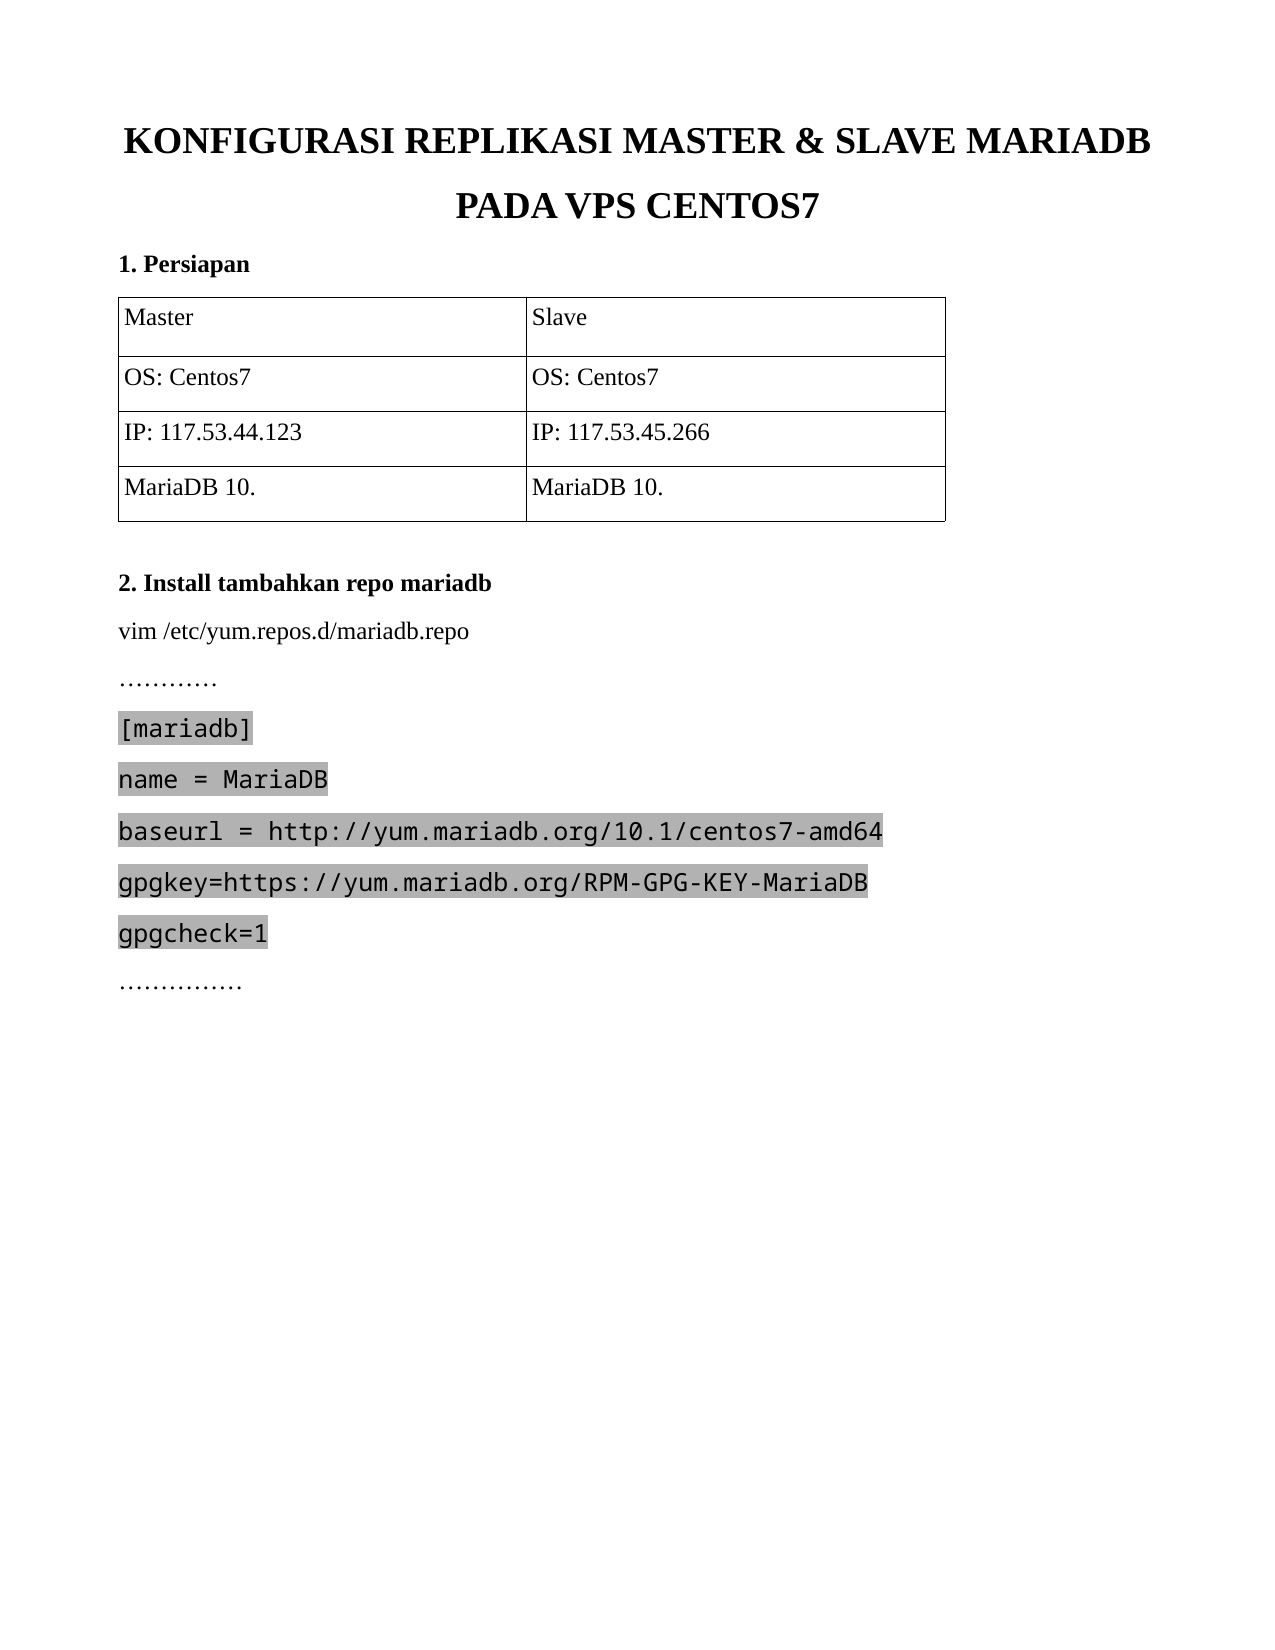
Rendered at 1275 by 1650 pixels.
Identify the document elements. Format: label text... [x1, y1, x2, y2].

text gpgkey=https://yum.mariadb.org/RPM-GPG-KEY-MariaDB [868, 864, 1157, 898]
text 2. Install tambahkan repo mariadb [118, 568, 1157, 597]
text gpgcheck=1 [268, 915, 1157, 949]
table_cell IP: 117.53.44.123 [119, 412, 526, 466]
table_cell IP: 117.53.45.266 [527, 412, 945, 466]
text …………… [118, 966, 1157, 995]
table_cell MariaDB 10. [527, 467, 945, 521]
table_header Slave [527, 298, 945, 356]
text vim /etc/yum.repos.d/mariadb.repo [118, 616, 1157, 645]
text name = MariaDB [328, 762, 1157, 796]
table_cell OS: Centos7 [527, 357, 945, 411]
table_header Master [119, 298, 526, 356]
subtitle KONFIGURASI REPLIKASI MASTER & SLAVE MARIADB PADA VPS CENTOS7 [118, 118, 1157, 227]
text 1. Persiapan [118, 249, 1157, 278]
table_cell MariaDB 10. [119, 467, 526, 521]
table_cell OS: Centos7 [119, 357, 526, 411]
text baseurl = http://yum.mariadb.org/10.1/centos7-amd64 [883, 813, 1157, 847]
text [mariadb] [253, 711, 1157, 745]
text ………… [118, 663, 1157, 692]
